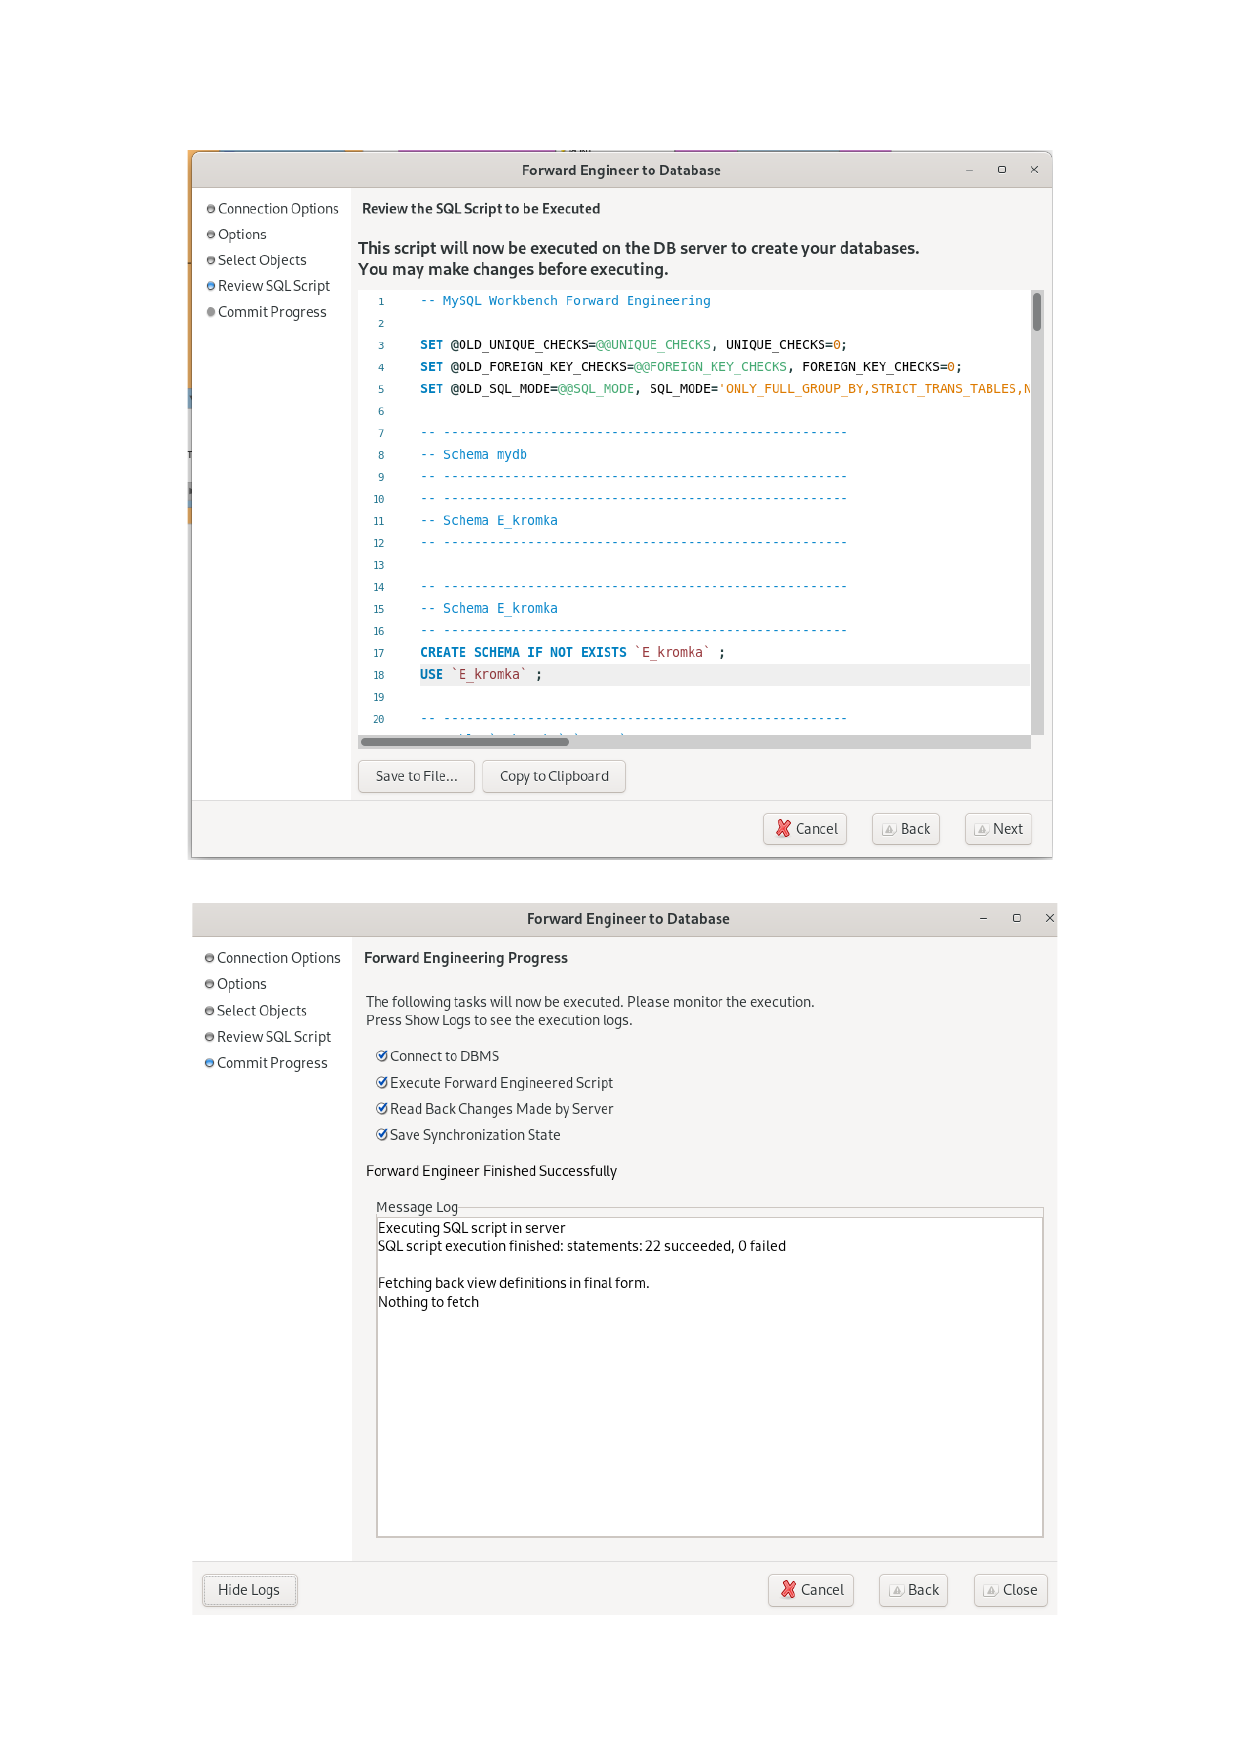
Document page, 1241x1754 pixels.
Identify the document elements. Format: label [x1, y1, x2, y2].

picture [187, 150, 1053, 860]
picture [192, 903, 1058, 1615]
